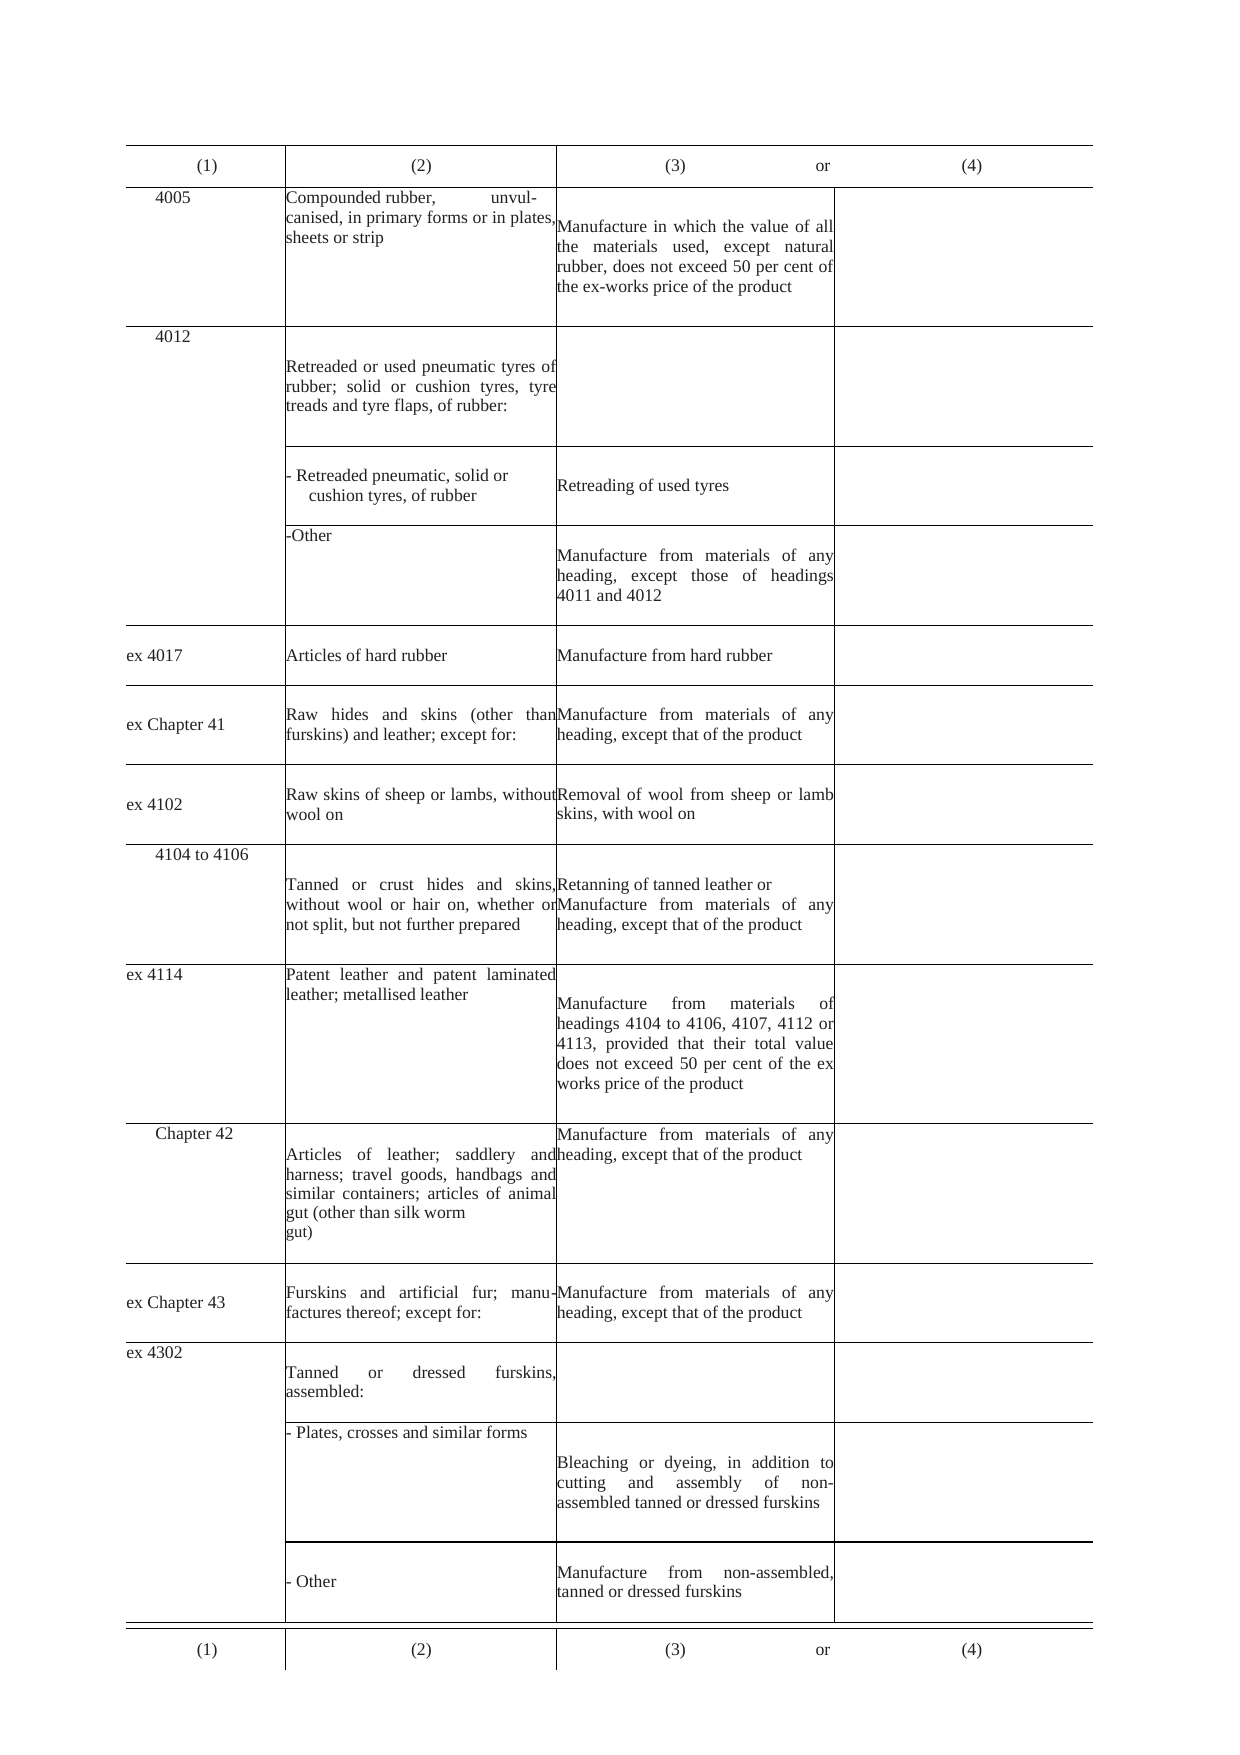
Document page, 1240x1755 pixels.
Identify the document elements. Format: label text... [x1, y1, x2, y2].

table_cell Articles of hard rubber [286, 626, 556, 684]
table_cell [557, 1343, 834, 1422]
table_cell Tanned or dressed furskins, assembled: [286, 1343, 556, 1422]
table_header (3) or (4) [557, 1629, 1093, 1670]
table_header (1) [126, 1629, 285, 1670]
table_cell [835, 1343, 1093, 1422]
table_cell [835, 188, 1093, 326]
table_cell Articles of leather; saddlery and harness; travel goods, handbags and similar containers; articles of animal gut (other than silk worm gut) [286, 1124, 556, 1262]
table_header (1) [126, 146, 285, 187]
table_cell Retanning of tanned leather or Manufacture from materials of any heading, except that of the product [557, 845, 834, 963]
table_cell Retreaded or used pneumatic tyres of rubber; solid or cushion tyres, tyre treads and tyre flaps, of rubber: [286, 327, 556, 446]
table_cell Removal of wool from sheep or lamb skins, with wool on [557, 765, 834, 843]
table_cell Manufacture from materials of any heading, except that of the product [557, 1264, 834, 1342]
table_cell [835, 765, 1093, 843]
table_cell - Plates, crosses and similar forms [286, 1423, 556, 1541]
table_header (2) [286, 146, 556, 187]
table_cell - Retreaded pneumatic, solid or cushion tyres, of rubber [286, 447, 556, 525]
table_cell Tanned or crust hides and skins, without wool or hair on, whether or not split, but not further prepared [286, 845, 556, 963]
table_cell Raw hides and skins (other than furskins) and leather; except for: [286, 686, 556, 764]
table_cell -Other [286, 526, 556, 625]
table_cell 4005 [126, 188, 285, 326]
table_cell [835, 1423, 1093, 1541]
table_cell Manufacture from non-assembled, tanned or dressed furskins [557, 1543, 834, 1622]
table_cell [835, 686, 1093, 764]
table_cell ex 4017 [126, 626, 285, 684]
table_header (3) or (4) [557, 146, 1093, 187]
table_cell Manufacture from materials of any heading, except that of the product [557, 686, 834, 764]
table_cell [835, 965, 1093, 1123]
table_header (2) [286, 1629, 556, 1670]
table_cell - Other [286, 1543, 556, 1622]
table_cell Manufacture from materials of any heading, except those of headings 4011 and 4012 [557, 526, 834, 625]
table_cell Raw skins of sheep or lambs, without wool on [286, 765, 556, 843]
table_cell Furskins and artificial fur; manu­factures thereof; except for: [286, 1264, 556, 1342]
table_cell ex 4302 [126, 1343, 285, 1622]
table_cell ex 4114 [126, 965, 285, 1123]
table_cell Manufacture in which the value of all the materials used, except natural rubber, does not exceed 50 per cent of the ex-works price of the product [557, 188, 834, 326]
table_cell ex Chapter 43 [126, 1264, 285, 1342]
table_cell Manufacture from materials of any heading, except that of the product [557, 1124, 834, 1262]
table_cell Manufacture from hard rubber [557, 626, 834, 684]
table_cell 4012 [126, 327, 285, 625]
table_cell [835, 1543, 1093, 1622]
table_cell Manufacture from materials of headings 4104 to 4106, 4107, 4112 or 4113, provided that their total value does not exceed 50 per cent of the ex works price of the product [557, 965, 834, 1123]
table_cell Retreading of used tyres [557, 447, 834, 525]
table_cell Compounded rubber, unvul- canised, in primary forms or in plates, sheets or strip [286, 188, 556, 326]
table_cell 4104 to 4106 [126, 845, 285, 963]
table_cell ex 4102 [126, 765, 285, 843]
table_cell [835, 447, 1093, 525]
table_cell [835, 1124, 1093, 1262]
table_cell [835, 626, 1093, 684]
table_cell ex Chapter 41 [126, 686, 285, 764]
table_cell [835, 526, 1093, 625]
table_cell [557, 327, 834, 446]
table_cell [835, 327, 1093, 446]
table_cell Patent leather and patent laminated leather; metallised leather [286, 965, 556, 1123]
table_cell [835, 845, 1093, 963]
table_cell Bleaching or dyeing, in addition to cutting and assembly of non- assembled tanned or dressed furskins [557, 1423, 834, 1541]
table_cell [835, 1264, 1093, 1342]
table_cell Chapter 42 [126, 1124, 285, 1262]
